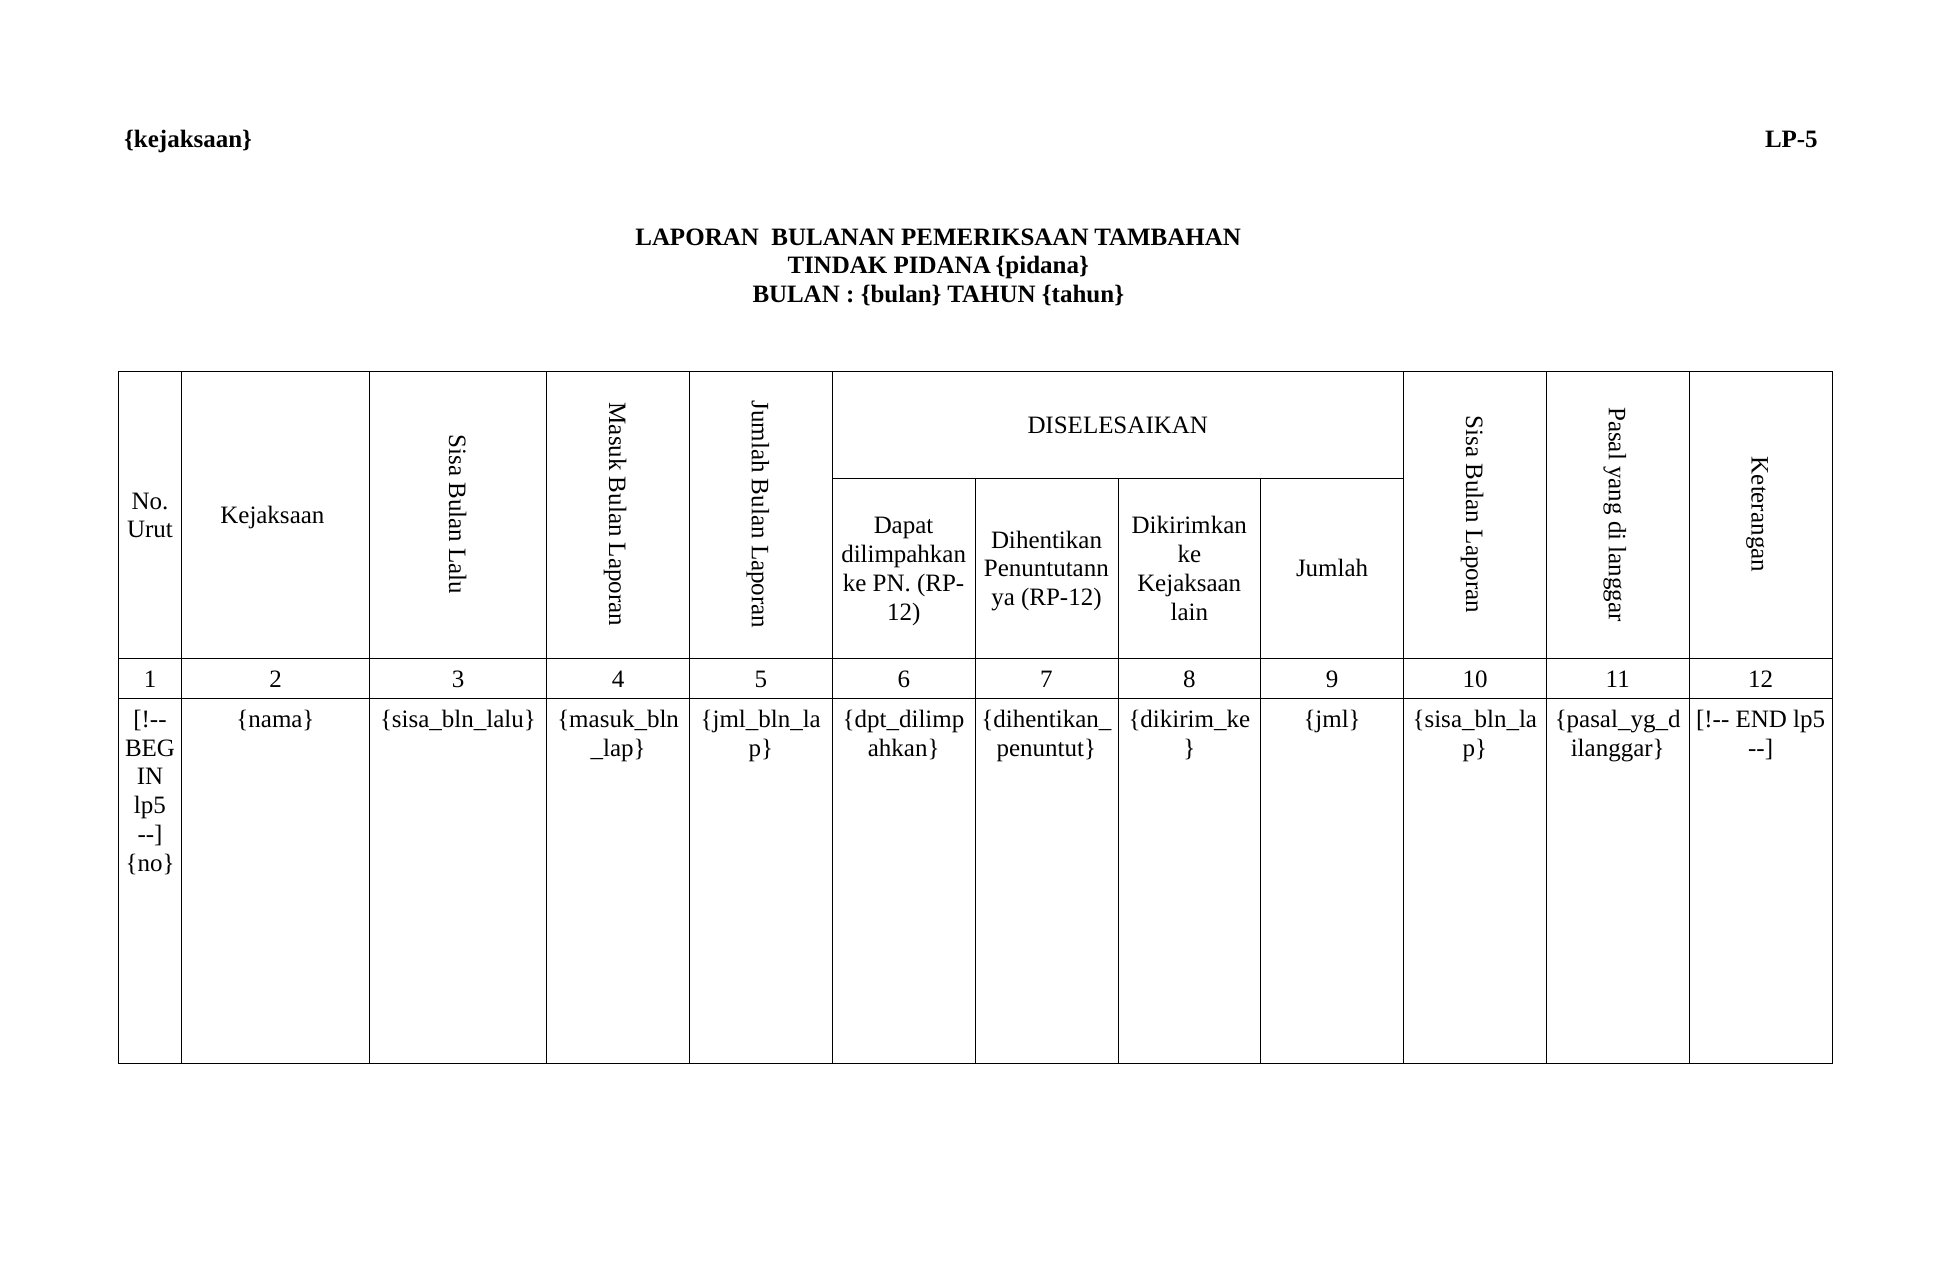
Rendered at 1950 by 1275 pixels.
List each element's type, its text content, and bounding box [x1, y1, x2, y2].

table_header No. Urut [119, 372, 181, 658]
table_header LAPORAN BULANAN PEMERIKSAAN TAMBAHAN TINDAK PIDANA {pidana} BULAN : {bulan} TAHUN {tahun} [570, 216, 1306, 313]
table_cell {sisa_bln_lalu} [370, 699, 546, 1063]
table_cell 4 [547, 659, 689, 698]
table_cell {nama} [182, 699, 369, 1063]
table_header Pasal yang di langgar [1547, 372, 1689, 658]
table_header Sisa Bulan Laporan [1404, 372, 1546, 658]
table_cell {dikirim_ke} [1119, 699, 1260, 1063]
table_cell {pasal_yg_dilanggar} [1547, 699, 1689, 1063]
table_cell 5 [690, 659, 832, 698]
table_header {kejaksaan} [118, 118, 1754, 158]
table_cell 8 [1119, 659, 1260, 698]
table_cell {dihentikan_penuntut} [976, 699, 1118, 1063]
table_cell {sisa_bln_lap} [1404, 699, 1546, 1063]
table_cell [!-- BEGIN lp5 --] {no} [119, 699, 181, 1063]
table_cell 11 [1547, 659, 1689, 698]
table_cell Dihentikan Penuntutannya (RP-12) [976, 479, 1118, 658]
table_cell 12 [1690, 659, 1832, 698]
table_cell {jml} [1261, 699, 1403, 1063]
table_header Keterangan [1690, 372, 1832, 658]
table_cell 7 [976, 659, 1118, 698]
table_cell 10 [1404, 659, 1546, 698]
table_cell {jml_bln_lap} [690, 699, 832, 1063]
table_cell [!-- END lp5 --] [1690, 699, 1832, 1063]
table_header LP-5 [1754, 118, 1828, 158]
table_cell 9 [1261, 659, 1403, 698]
table_cell Dapat dilimpahkan ke PN. (RP-12) [833, 479, 975, 658]
table_cell Jumlah [1261, 479, 1403, 658]
table_cell Dikirimkan ke Kejaksaan lain [1119, 479, 1260, 658]
table_cell {dpt_dilimpahkan} [833, 699, 975, 1063]
table_header DISELESAIKAN [833, 372, 1403, 478]
table_cell 3 [370, 659, 546, 698]
table_cell 6 [833, 659, 975, 698]
table_cell 1 [119, 659, 181, 698]
table_header Jumlah Bulan Laporan [690, 372, 832, 658]
table_cell {masuk_bln_lap} [547, 699, 689, 1063]
table_header Masuk Bulan Laporan [547, 372, 689, 658]
table_header Kejaksaan [182, 372, 369, 658]
table_cell 2 [182, 659, 369, 698]
table_header Sisa Bulan Lalu [370, 372, 546, 658]
